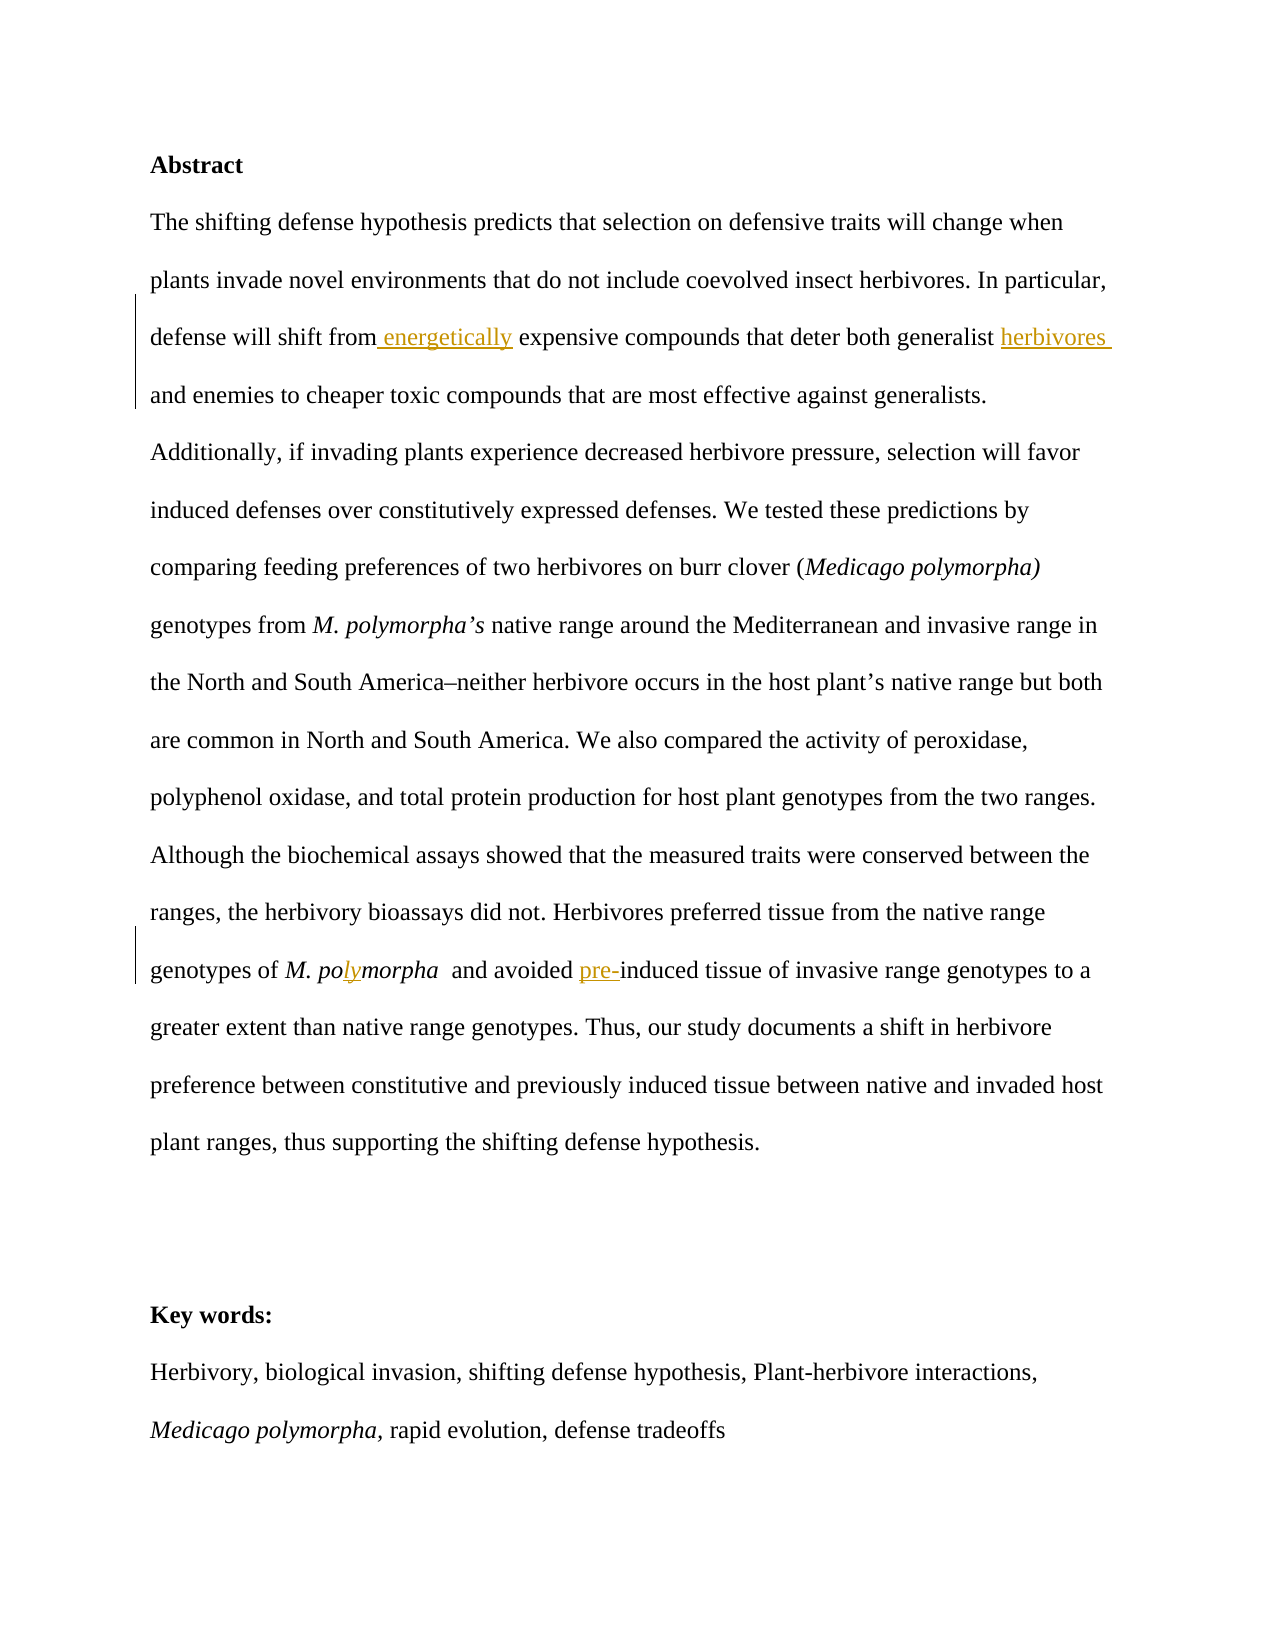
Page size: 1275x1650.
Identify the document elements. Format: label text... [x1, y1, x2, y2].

text The shifting defense hypothesis predicts that selection on defensive traits will change when plants invade novel environments that do not include coevolved insect herbivores. In particular, defense will shift from energetically expensive compounds that deter both generalist herbivores and enemies to cheaper toxic compounds that are most effective against generalists. Additionally, if invading plants experience decreased herbivore pressure, selection will favor induced defenses over constitutively expressed defenses. We tested these predictions by comparing feeding preferences of two herbivores on burr clover (Medicago polymorpha) genotypes from M. polymorpha’s native range around the Mediterranean and invasive range in the North and South America–neither herbivore occurs in the host plant’s native range but both are common in North and South America. We also compared the activity of peroxidase, polyphenol oxidase, and total protein production for host plant genotypes from the two ranges. Although the biochemical assays showed that the measured traits were conserved between the ranges, the herbivory bioassays did not. Herbivores preferred tissue from the native range genotypes of M. polymorpha and avoided pre-induced tissue of invasive range genotypes to a greater extent than native range genotypes. Thus, our study documents a shift in herbivore preference between constitutive and previously induced tissue between native and invaded host plant ranges, thus supporting the shifting defense hypothesis. [150, 207, 1125, 1156]
text Herbivory, biological invasion, shifting defense hypothesis, Plant-herbivore interactions, Medicago polymorpha, rapid evolution, defense tradeoffs [150, 1357, 1125, 1444]
text Key words: [150, 1300, 1125, 1329]
text Abstract [150, 150, 1125, 179]
